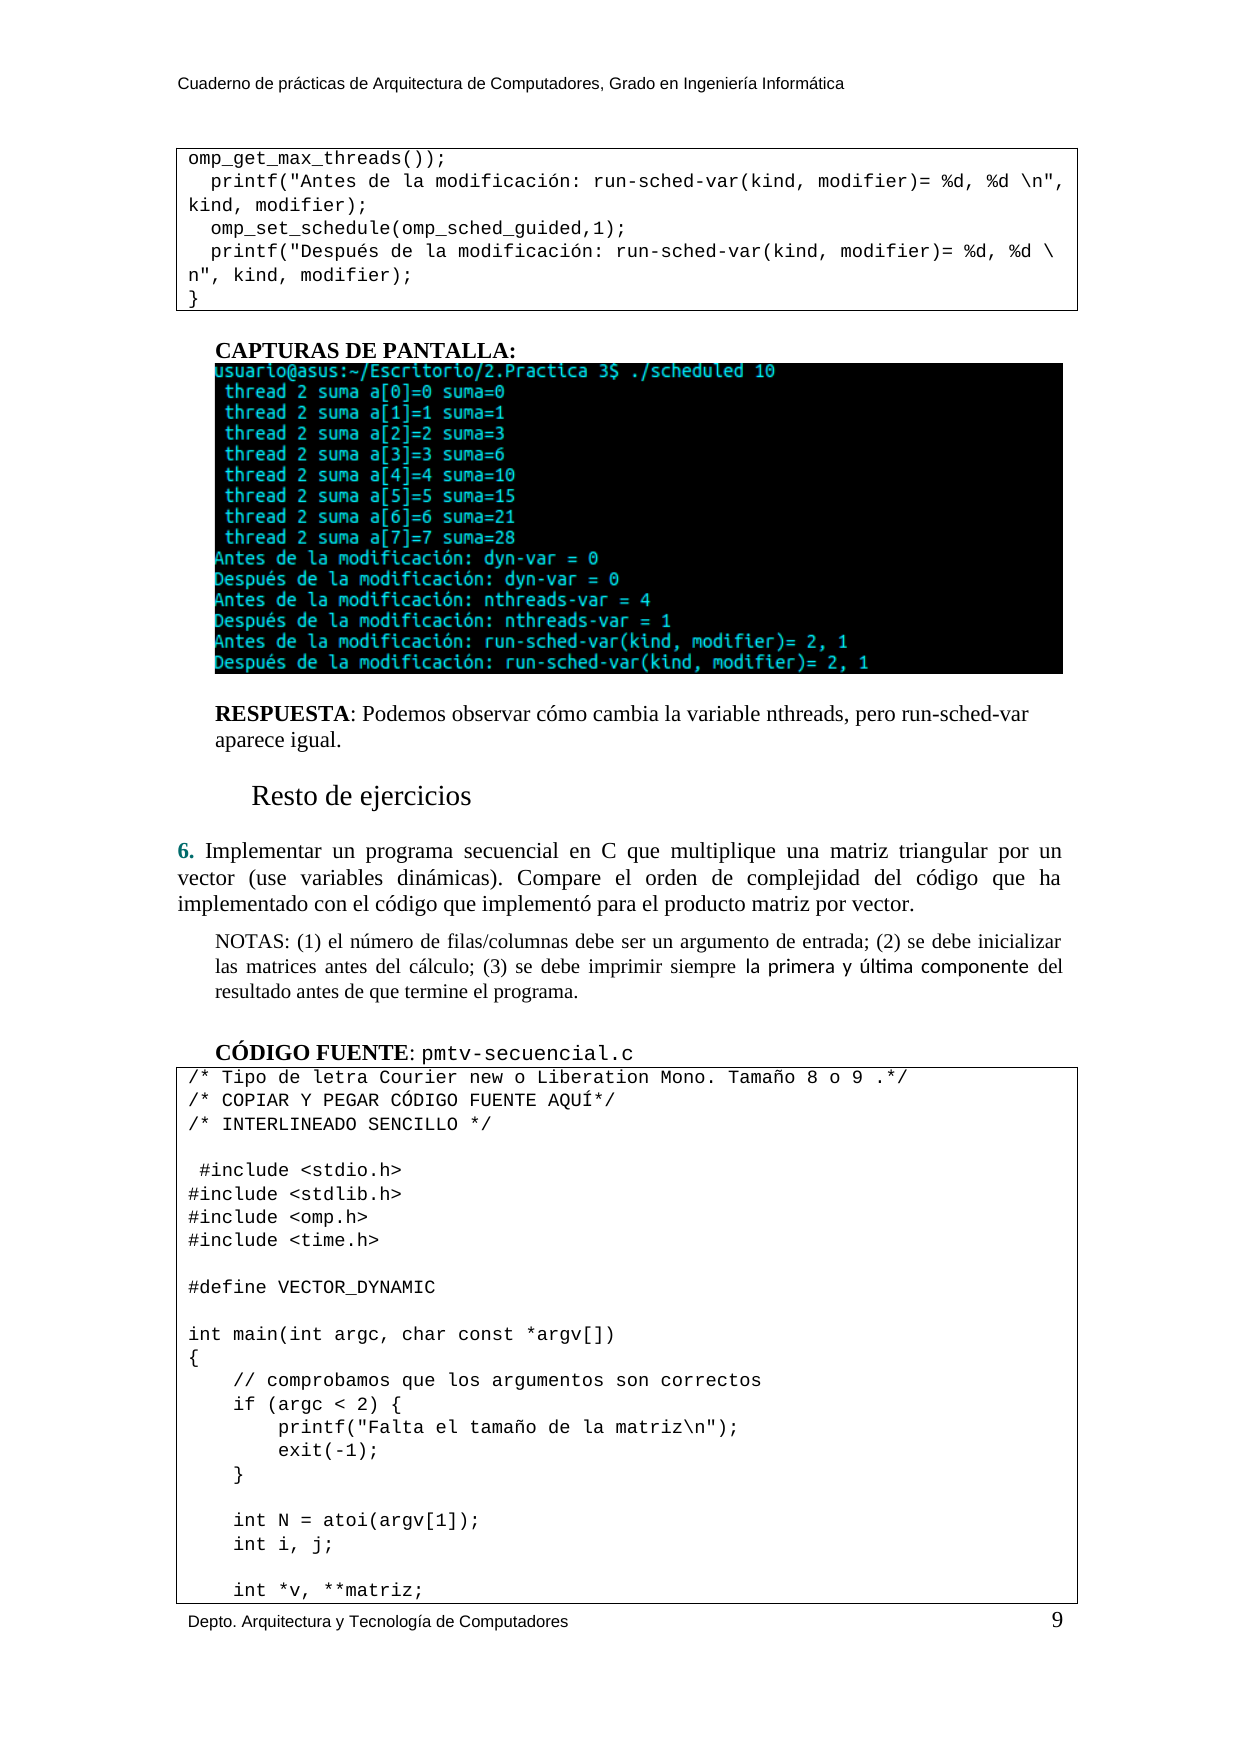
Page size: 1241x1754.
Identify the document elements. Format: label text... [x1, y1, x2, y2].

picture [214, 574, 220, 584]
subtitle Resto de ejercicios [215, 778, 1063, 811]
table_header /* Tipo de letra Courier new o Liberation Mono. Tamaño 8 o 9 .*/ /* COPIAR Y PEGAR CÓDIGO FUENTE AQUÍ*/ /* INTERLINEADO SENCILLO */ #include <stdio.h> #include <stdlib.h> #include <omp.h> #include <time.h> #define VECTOR_DYNAMIC int main(int argc, char const *argv[]) { // comprobamos que los argumentos son correctos if (argc < 2) { printf("Falta el tamaño de la matriz\n"); exit(-1); } int N = atoi(argv[1]); int i, j; int *v, **matriz; [177, 1068, 1077, 1602]
picture [214, 363, 1063, 674]
text CÓDIGO FUENTE: pmtv-secuencial.c [215, 1039, 1063, 1067]
picture [214, 657, 220, 667]
picture [214, 616, 220, 625]
table_header omp_get_max_threads()); printf("Antes de la modificación: run-sched-var(kind, modifier)= %d, %d \n", kind, modifier); omp_set_schedule(omp_sched_guided,1); printf("Después de la modificación: run-sched-var(kind, modifier)= %d, %d \n", kind, modifier); } [177, 149, 1077, 310]
list NOTAS: (1) el número de filas/columnas debe ser un argumento de entrada; (2) se debe inicializar las matrices antes del cálculo; (3) se debe imprimir siempre la primera y última componente del resultado antes de que termine el programa. [215, 929, 1063, 1003]
text CAPTURAS DE PANTALLA: [215, 337, 1063, 363]
list 6. Implementar un programa secuencial en C que multiplique una matriz triangular por un vector (use variables dinámicas). Compare el orden de complejidad del código que ha implementado con el código que implementó para el producto matriz por vector. [177, 838, 1063, 917]
text RESPUESTA: Podemos observar cómo cambia la variable nthreads, pero run-sched-var aparece igual. [215, 700, 1063, 753]
